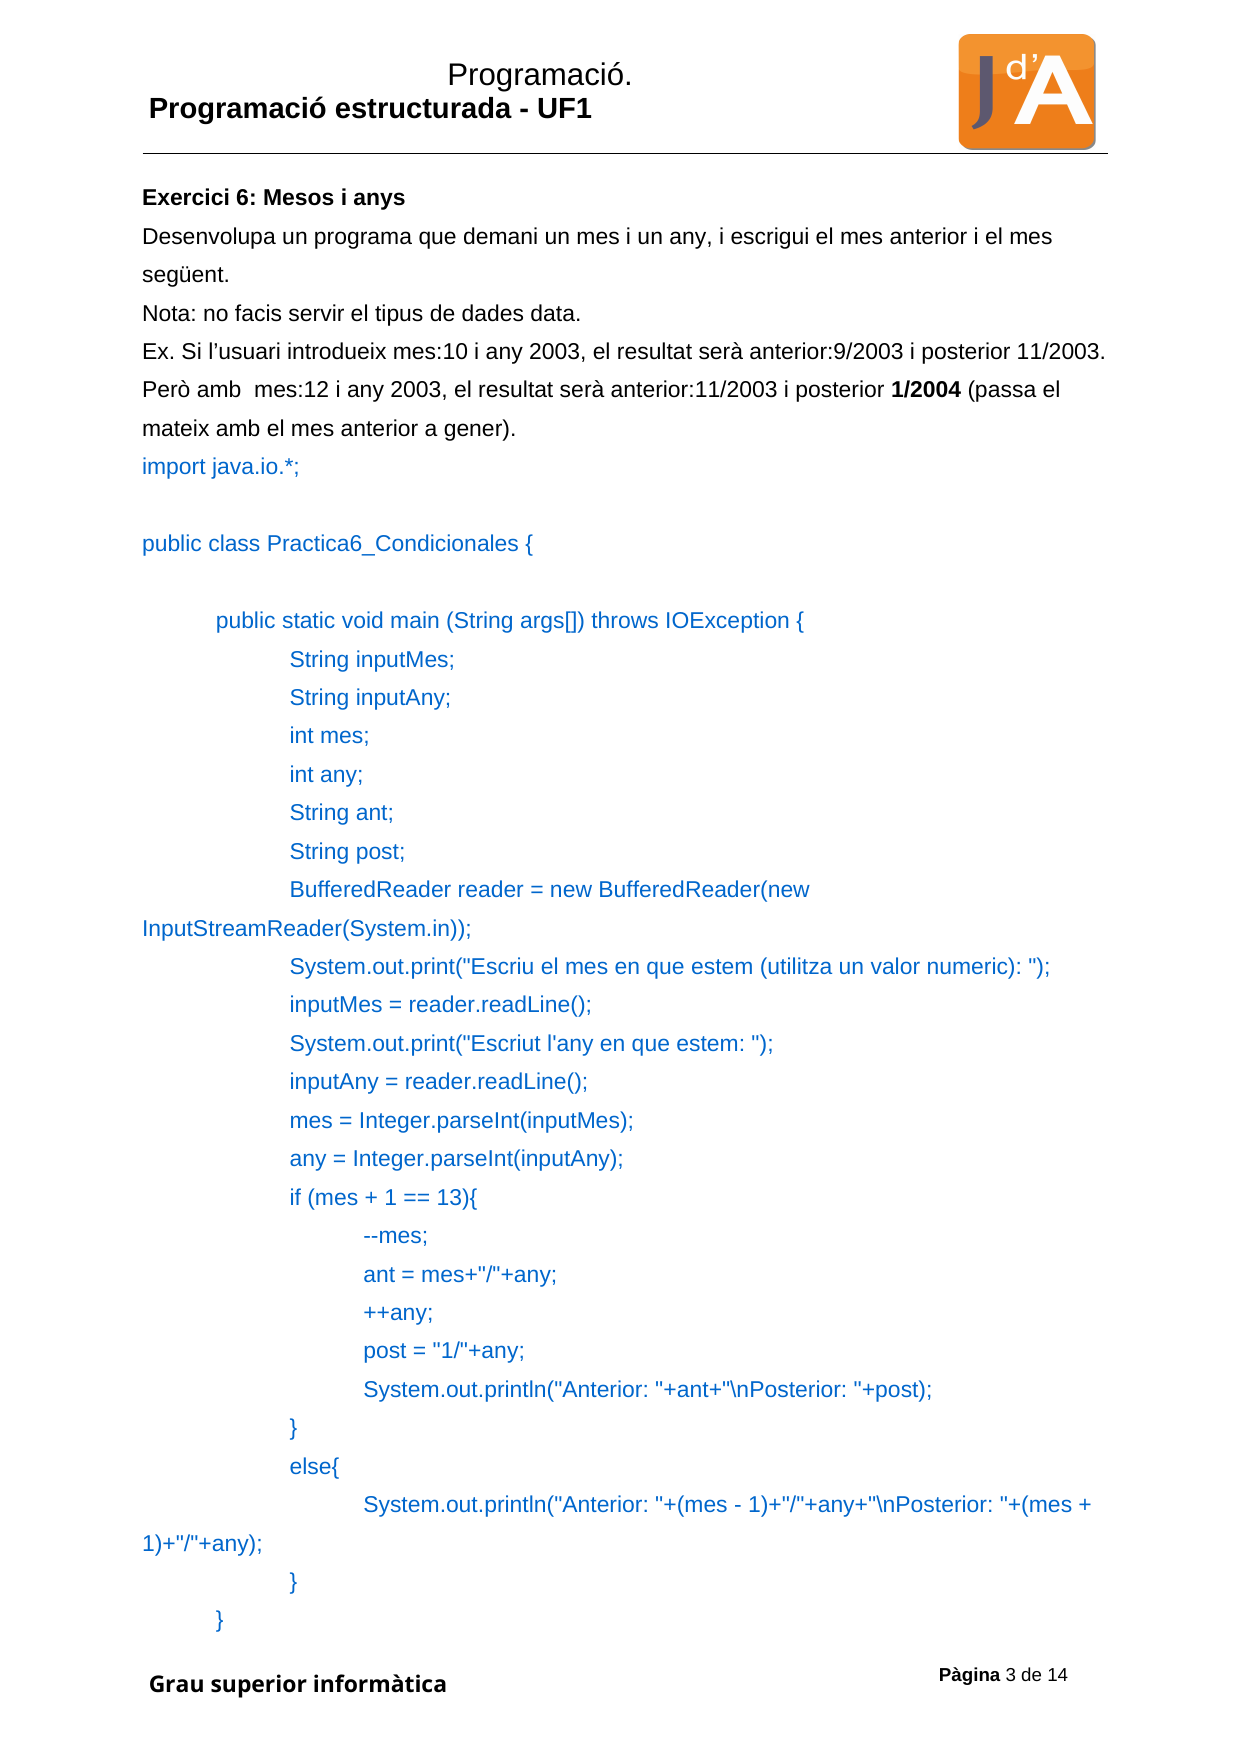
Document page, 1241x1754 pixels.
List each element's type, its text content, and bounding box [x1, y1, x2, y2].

text any = Integer.parseInt(inputAny); [142, 1146, 1107, 1172]
text public class Practica6_Condicionales { [142, 531, 1107, 557]
text --mes; [142, 1223, 1107, 1248]
text } [142, 1607, 1107, 1633]
text if (mes + 1 == 13){ [142, 1184, 1107, 1210]
text post = "1/"+any; [142, 1338, 1107, 1364]
text System.out.println("Anterior: "+(mes - 1)+"/"+any+"\nPosterior: "+(mes + 1)+"/"+any); [142, 1492, 1107, 1556]
text Desenvolupa un programa que demani un mes i un any, i escrigui el mes anterior i el mes següent. [142, 223, 1107, 287]
text int mes; [142, 723, 1107, 749]
text String post; [142, 838, 1107, 864]
text System.out.print("Escriut l'any en que estem: "); [142, 1031, 1107, 1056]
text String inputMes; [142, 646, 1107, 672]
text inputAny = reader.readLine(); [142, 1069, 1107, 1095]
text BufferedReader reader = new BufferedReader(new InputStreamReader(System.in)); [142, 877, 1107, 941]
text String inputAny; [142, 685, 1107, 710]
text public static void main (String args[]) throws IOException { [142, 608, 1107, 633]
text System.out.print("Escriu el mes en que estem (utilitza un valor numeric): "); [142, 954, 1107, 979]
text } [142, 1415, 1107, 1441]
text import java.io.*; [142, 454, 1107, 480]
text Nota: no facis servir el tipus de dades data. [142, 300, 1107, 326]
text mes = Integer.parseInt(inputMes); [142, 1107, 1107, 1133]
text } [142, 1569, 1107, 1594]
picture [958, 34, 1096, 150]
text System.out.println("Anterior: "+ant+"\nPosterior: "+post); [142, 1377, 1107, 1402]
text ++any; [142, 1300, 1107, 1325]
text inputMes = reader.readLine(); [142, 992, 1107, 1018]
text else{ [142, 1453, 1107, 1479]
text int any; [142, 762, 1107, 787]
text String ant; [142, 800, 1107, 826]
text Exercici 6: Mesos i anys [142, 185, 1107, 211]
text Ex. Si l’usuari introdueix mes:10 i any 2003, el resultat serà anterior:9/2003 i posterior 11/2003. Però amb mes:12 i any 2003, el resultat serà anterior:11/2003 i posterior 1/2004 (passa el mateix amb el mes anterior a gener). [142, 339, 1107, 441]
text ant = mes+"/"+any; [142, 1261, 1107, 1287]
